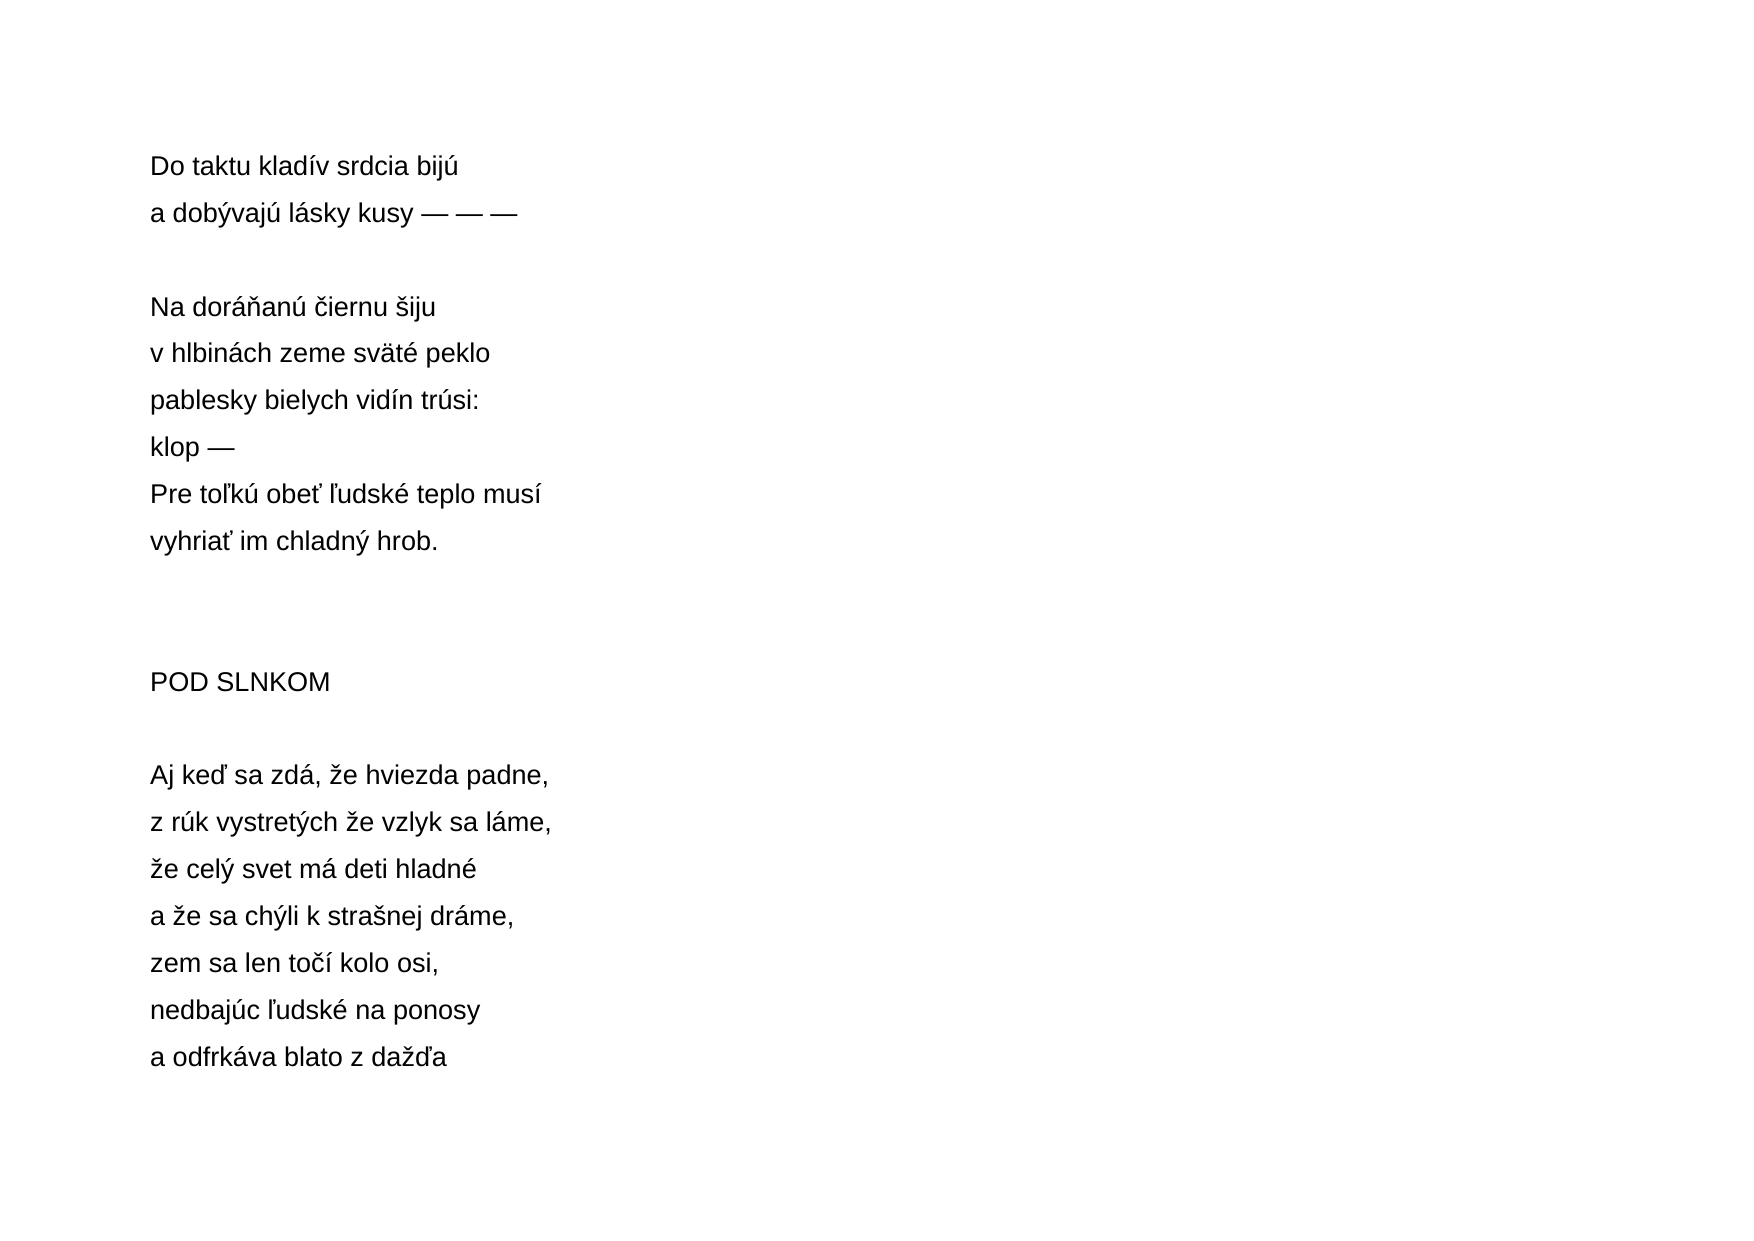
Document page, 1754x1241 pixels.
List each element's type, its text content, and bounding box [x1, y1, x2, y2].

text POD SLNKOM [150, 666, 1237, 697]
text z rúk vystretých že vzlyk sa láme, [150, 806, 1237, 837]
text v hlbinách zeme sväté peklo [150, 337, 1237, 369]
text a že sa chýli k strašnej dráme, [150, 900, 1237, 931]
text Do taktu kladív srdcia bijú [150, 150, 1237, 181]
text Aj keď sa zdá, že hviezda padne, [150, 759, 1237, 791]
text že celý svet má deti hladné [150, 853, 1237, 884]
text vyhriať im chladný hrob. [150, 525, 1237, 556]
text zem sa len točí kolo osi, [150, 947, 1237, 978]
text a odfrkáva blato z dažďa [150, 1041, 1237, 1072]
text nedbajúc ľudské na ponosy [150, 994, 1237, 1025]
text klop — [150, 431, 1237, 462]
text Pre toľkú obeť ľudské teplo musí [150, 478, 1237, 509]
text a dobývajú lásky kusy — — — [150, 197, 1237, 228]
text pablesky bielych vidín trúsi: [150, 384, 1237, 416]
text Na doráňanú čiernu šiju [150, 291, 1237, 322]
